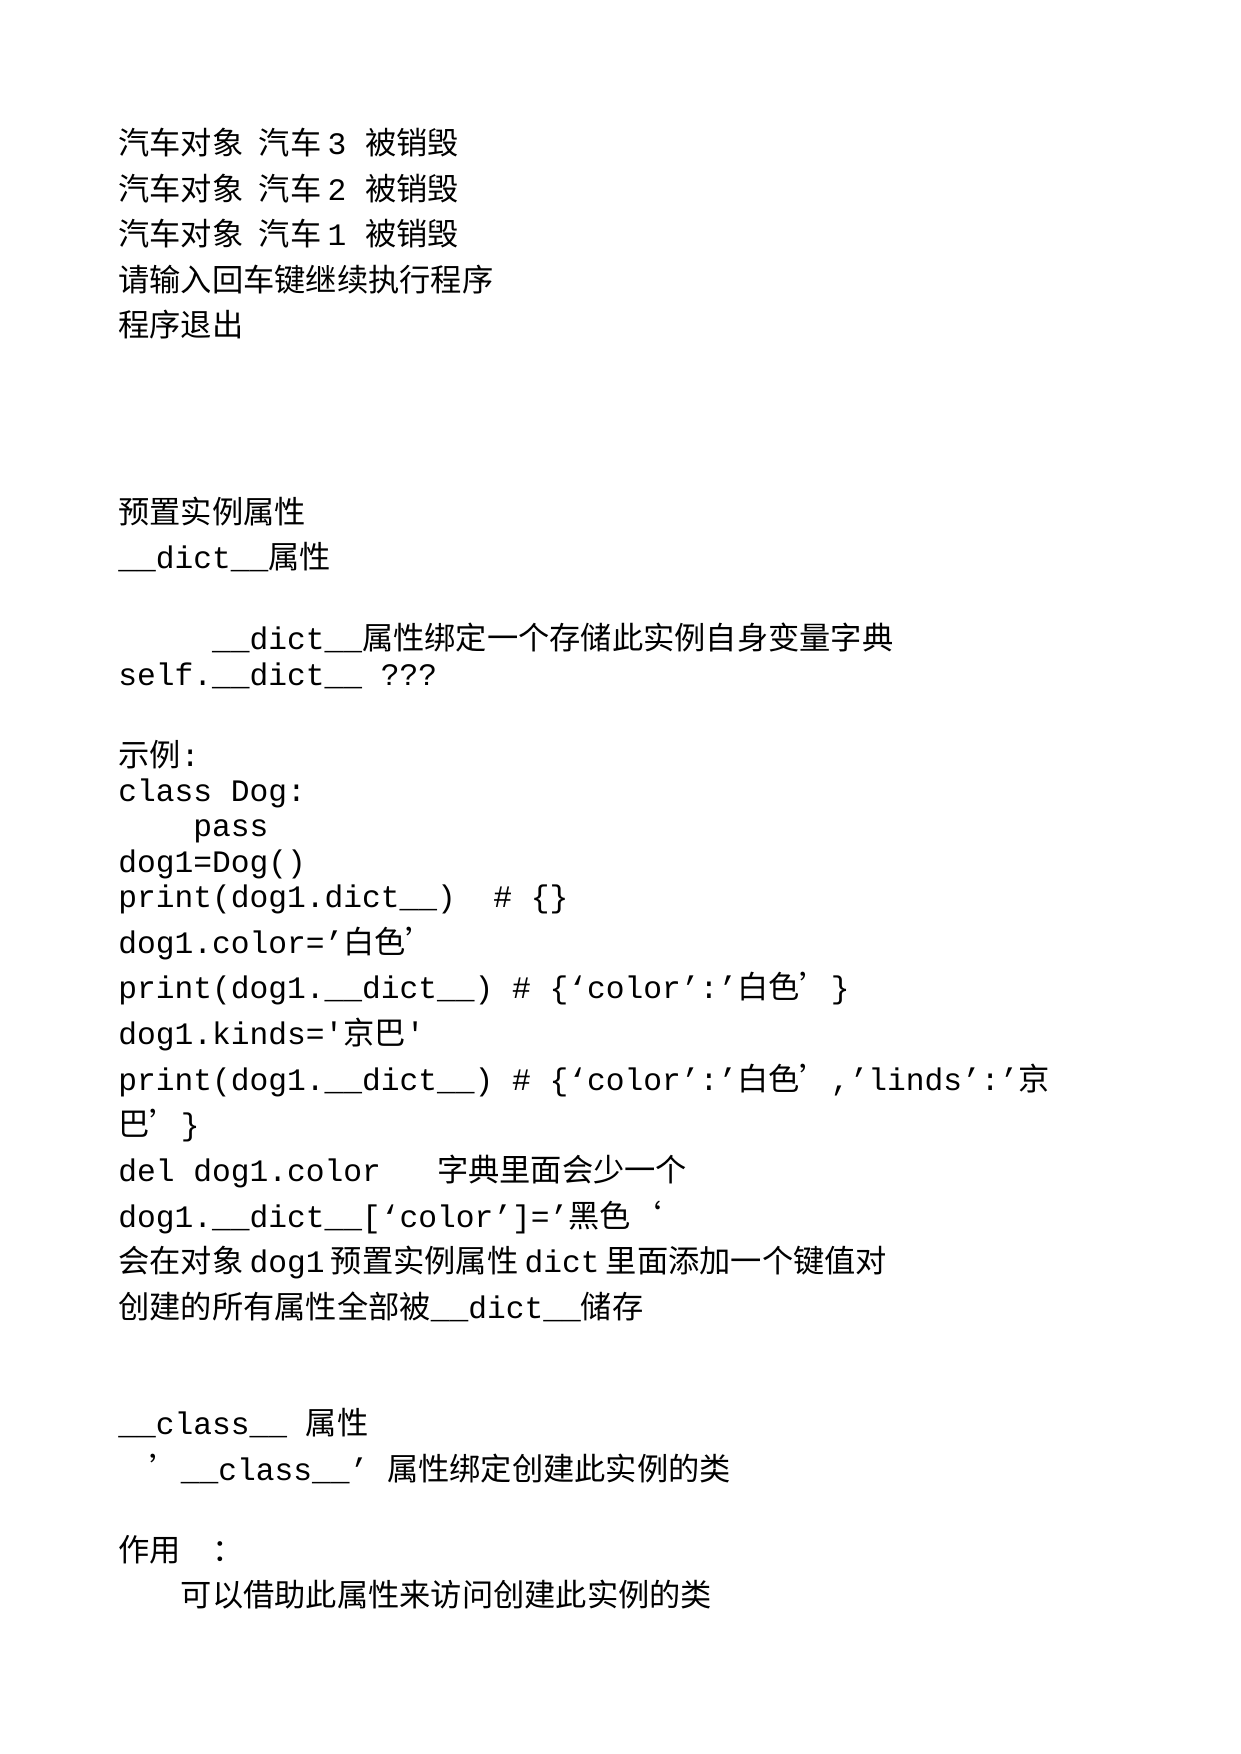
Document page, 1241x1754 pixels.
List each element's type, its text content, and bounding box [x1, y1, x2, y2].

text __dict__属性绑定一个存储此实例自身变量字典 [118, 613, 1122, 659]
text 示例: [118, 730, 1122, 775]
text 汽车对象 汽车3 被销毁 [118, 118, 1122, 164]
text class Dog: [118, 775, 1122, 811]
text self.__dict__ ??? [118, 659, 1122, 694]
text 作用 ： [118, 1525, 1122, 1570]
text __class__ 属性 [118, 1398, 1122, 1444]
text 会在对象dog1预置实例属性dict里面添加一个键值对 [118, 1236, 1122, 1282]
text 可以借助此属性来访问创建此实例的类 [118, 1570, 1122, 1616]
text pass [118, 811, 1122, 846]
text 汽车对象 汽车2 被销毁 [118, 164, 1122, 209]
text del dog1.color 字典里面会少一个 [118, 1145, 1122, 1191]
text dog1.__dict__[‘color’]=’黑色‘ [118, 1191, 1122, 1236]
text print(dog1.__dict__) # {‘color’:’白色’,’linds’:’京巴’} [118, 1054, 1122, 1145]
text 预置实例属性 [118, 487, 1122, 532]
text 程序退出 [118, 300, 1122, 345]
text __dict__属性 [118, 532, 1122, 578]
text 创建的所有属性全部被__dict__储存 [118, 1282, 1122, 1328]
text dog1.color=’白色’ [118, 917, 1122, 963]
text print(dog1.dict__) # {} [118, 882, 1122, 917]
text print(dog1.__dict__) # {‘color’:’白色’} [118, 963, 1122, 1008]
text 请输入回车键继续执行程序 [118, 255, 1122, 300]
text ’__class__’ 属性绑定创建此实例的类 [118, 1444, 1122, 1490]
text dog1=Dog() [118, 846, 1122, 882]
text dog1.kinds='京巴' [118, 1008, 1122, 1054]
text 汽车对象 汽车1 被销毁 [118, 209, 1122, 255]
